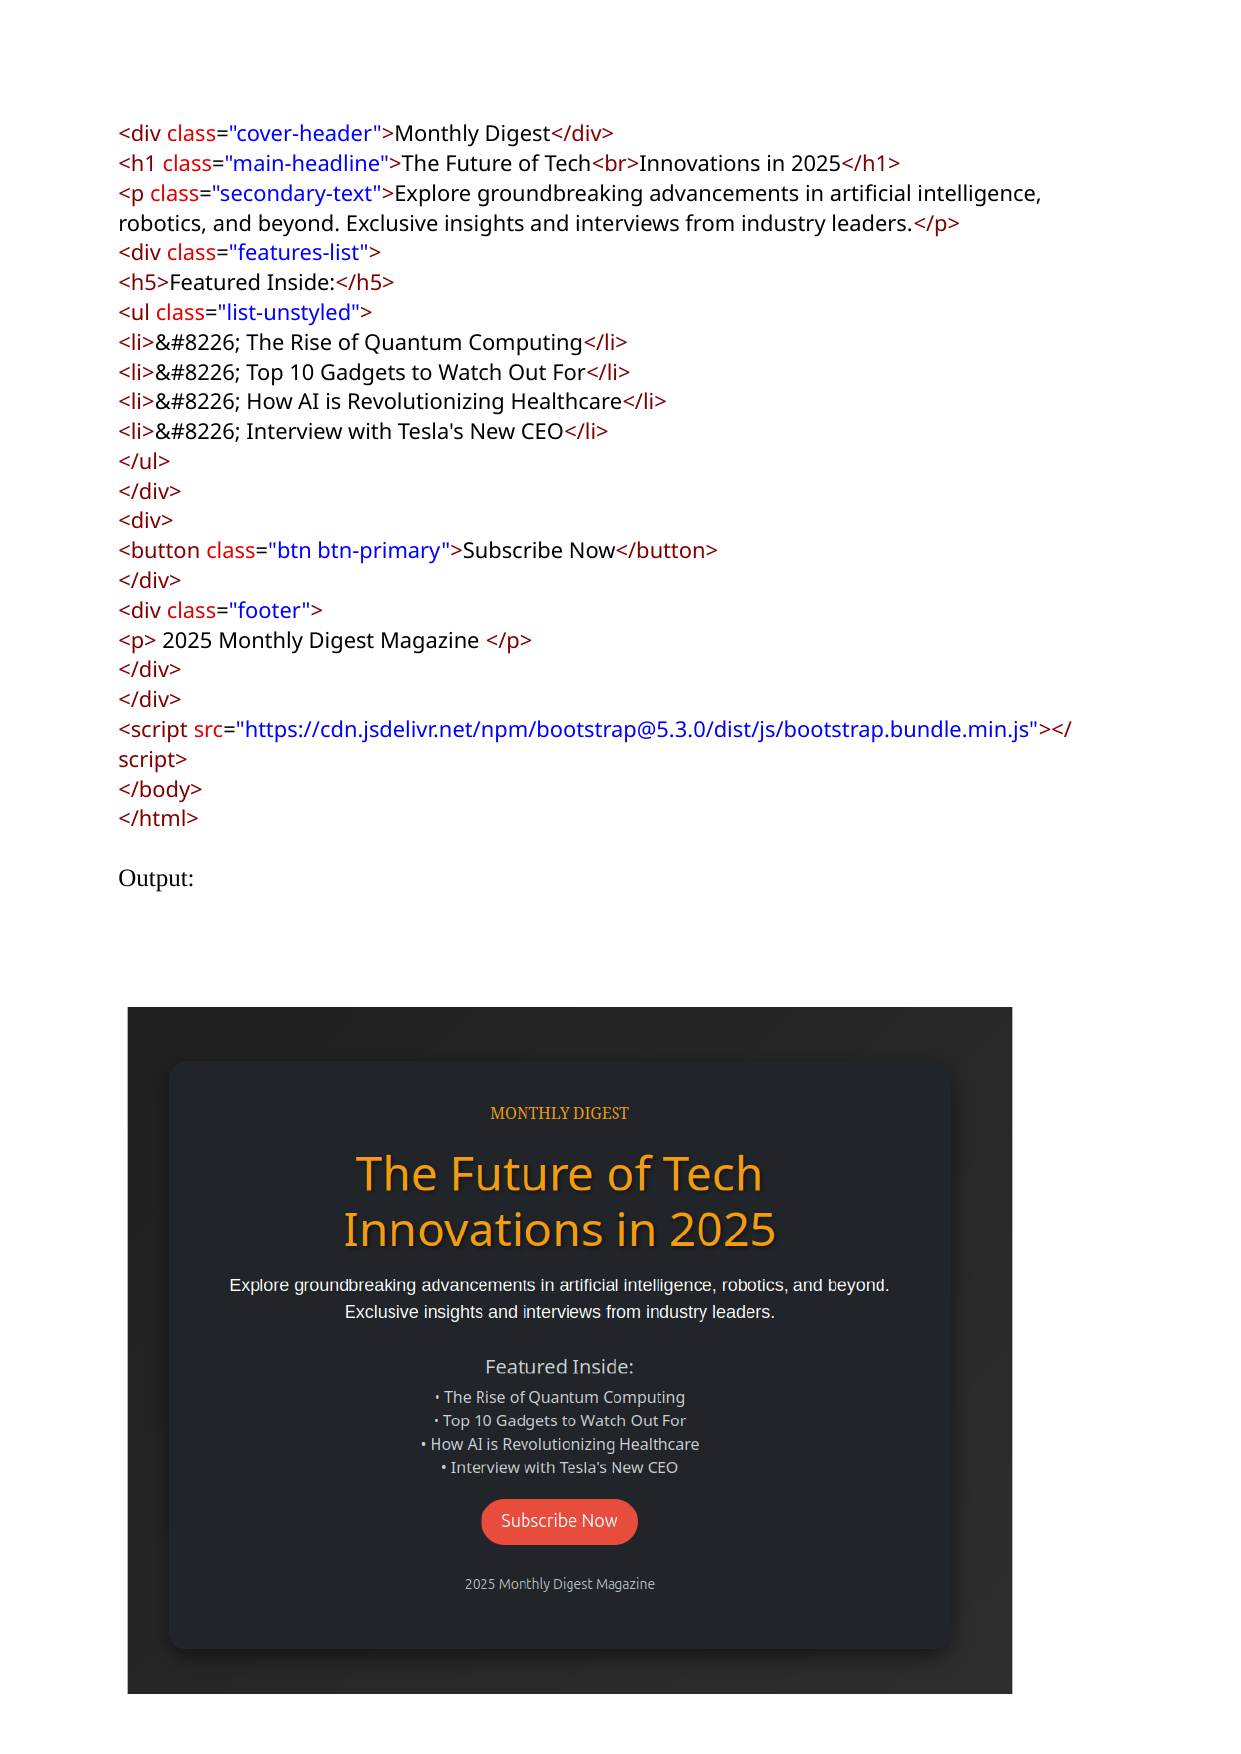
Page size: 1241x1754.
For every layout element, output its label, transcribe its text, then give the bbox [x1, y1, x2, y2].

text </html> [118, 803, 1122, 833]
text <div class="cover-header">Monthly Digest</div> [118, 118, 1122, 148]
text </div> [118, 684, 1122, 714]
text <h5>Featured Inside:</h5> [118, 267, 1122, 297]
text <li>&#8226; How AI is Revolutionizing Healthcare</li> [118, 386, 1122, 416]
text <li>&#8226; Top 10 Gadgets to Watch Out For</li> [118, 356, 1122, 386]
text <li>&#8226; The Rise of Quantum Computing</li> [118, 327, 1122, 356]
text <h1 class="main-headline">The Future of Tech<br>Innovations in 2025</h1> [118, 148, 1122, 178]
text Output: [118, 863, 1122, 892]
text <button class="btn btn-primary">Subscribe Now</button> [118, 535, 1122, 565]
text <div class="features-list"> [118, 237, 1122, 267]
text <script src="https://cdn.jsdelivr.net/npm/bootstrap@5.3.0/dist/js/bootstrap.bundle.min.js"></script> [118, 714, 1122, 773]
text <p class="secondary-text">Explore groundbreaking advancements in artificial intelligence, robotics, and beyond. Exclusive insights and interviews from industry leaders.</p> [118, 178, 1122, 237]
picture [127, 1007, 1013, 1694]
text </div> [118, 565, 1122, 595]
text <div class="footer"> [118, 595, 1122, 624]
text </body> [118, 773, 1122, 803]
text </div> [118, 654, 1122, 684]
text <div> [118, 505, 1122, 535]
text </ul> [118, 446, 1122, 476]
text <ul class="list-unstyled"> [118, 297, 1122, 327]
text <li>&#8226; Interview with Tesla's New CEO</li> [118, 416, 1122, 446]
text </div> [118, 476, 1122, 505]
text <p> 2025 Monthly Digest Magazine </p> [118, 624, 1122, 654]
